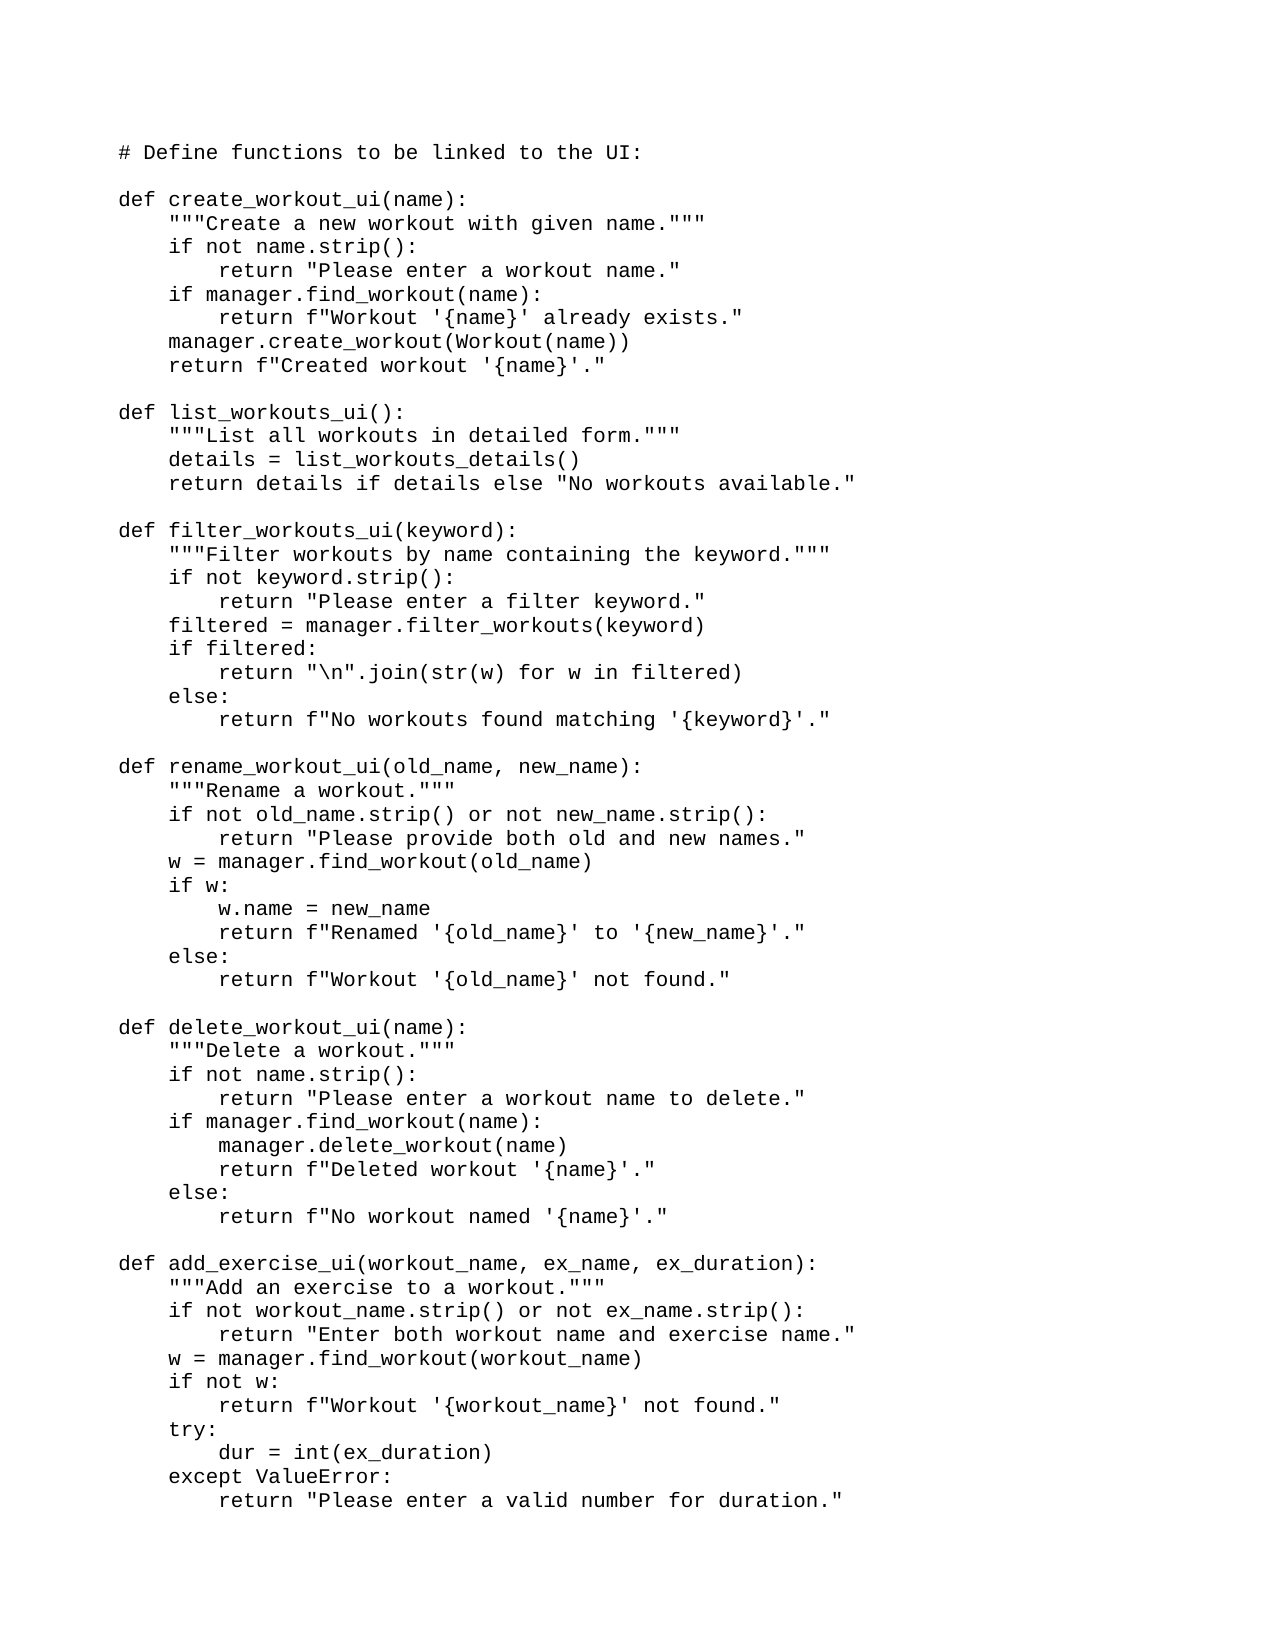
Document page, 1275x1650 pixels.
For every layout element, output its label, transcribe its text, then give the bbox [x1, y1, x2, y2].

text w = manager.find_workout(workout_name) [118, 1348, 1157, 1371]
text return "Please enter a filter keyword." [118, 591, 1157, 615]
text def filter_workouts_ui(keyword): [118, 520, 1157, 544]
text if not old_name.strip() or not new_name.strip(): [118, 804, 1157, 827]
text if manager.find_workout(name): [118, 284, 1157, 307]
text manager.create_workout(Workout(name)) [118, 331, 1157, 354]
text else: [118, 686, 1157, 709]
text w.name = new_name [118, 898, 1157, 922]
text filtered = manager.filter_workouts(keyword) [118, 615, 1157, 638]
text def rename_workout_ui(old_name, new_name): [118, 757, 1157, 780]
text def add_exercise_ui(workout_name, ex_name, ex_duration): [118, 1253, 1157, 1277]
text manager.delete_workout(name) [118, 1135, 1157, 1158]
text if not name.strip(): [118, 1064, 1157, 1088]
text return f"Renamed '{old_name}' to '{new_name}'." [118, 922, 1157, 946]
text def create_workout_ui(name): [118, 189, 1157, 213]
text details = list_workouts_details() [118, 449, 1157, 473]
text """Add an exercise to a workout.""" [118, 1277, 1157, 1300]
text if manager.find_workout(name): [118, 1111, 1157, 1135]
text def list_workouts_ui(): [118, 402, 1157, 426]
text try: [118, 1419, 1157, 1442]
text if not name.strip(): [118, 236, 1157, 260]
text if not keyword.strip(): [118, 567, 1157, 591]
text return f"Workout '{name}' already exists." [118, 307, 1157, 331]
text return "Please enter a valid number for duration." [118, 1489, 1157, 1513]
text w = manager.find_workout(old_name) [118, 851, 1157, 875]
text if not workout_name.strip() or not ex_name.strip(): [118, 1300, 1157, 1324]
text else: [118, 946, 1157, 969]
text # Define functions to be linked to the UI: [118, 142, 1157, 165]
text """Rename a workout.""" [118, 780, 1157, 804]
text else: [118, 1182, 1157, 1206]
text """Filter workouts by name containing the keyword.""" [118, 544, 1157, 567]
text if filtered: [118, 638, 1157, 662]
text return "Please enter a workout name to delete." [118, 1088, 1157, 1111]
text return "Please provide both old and new names." [118, 827, 1157, 851]
text if w: [118, 875, 1157, 898]
text return f"No workouts found matching '{keyword}'." [118, 709, 1157, 733]
text return f"Workout '{workout_name}' not found." [118, 1395, 1157, 1419]
text """Delete a workout.""" [118, 1040, 1157, 1064]
text return "Enter both workout name and exercise name." [118, 1324, 1157, 1348]
text except ValueError: [118, 1466, 1157, 1489]
text return f"Deleted workout '{name}'." [118, 1158, 1157, 1182]
text return f"Created workout '{name}'." [118, 354, 1157, 378]
text return "Please enter a workout name." [118, 260, 1157, 284]
text """List all workouts in detailed form.""" [118, 426, 1157, 449]
text return details if details else "No workouts available." [118, 473, 1157, 496]
text dur = int(ex_duration) [118, 1442, 1157, 1466]
text return f"No workout named '{name}'." [118, 1206, 1157, 1229]
text return f"Workout '{old_name}' not found." [118, 969, 1157, 993]
text def delete_workout_ui(name): [118, 1017, 1157, 1040]
text if not w: [118, 1371, 1157, 1395]
text """Create a new workout with given name.""" [118, 213, 1157, 236]
text return "\n".join(str(w) for w in filtered) [118, 662, 1157, 686]
